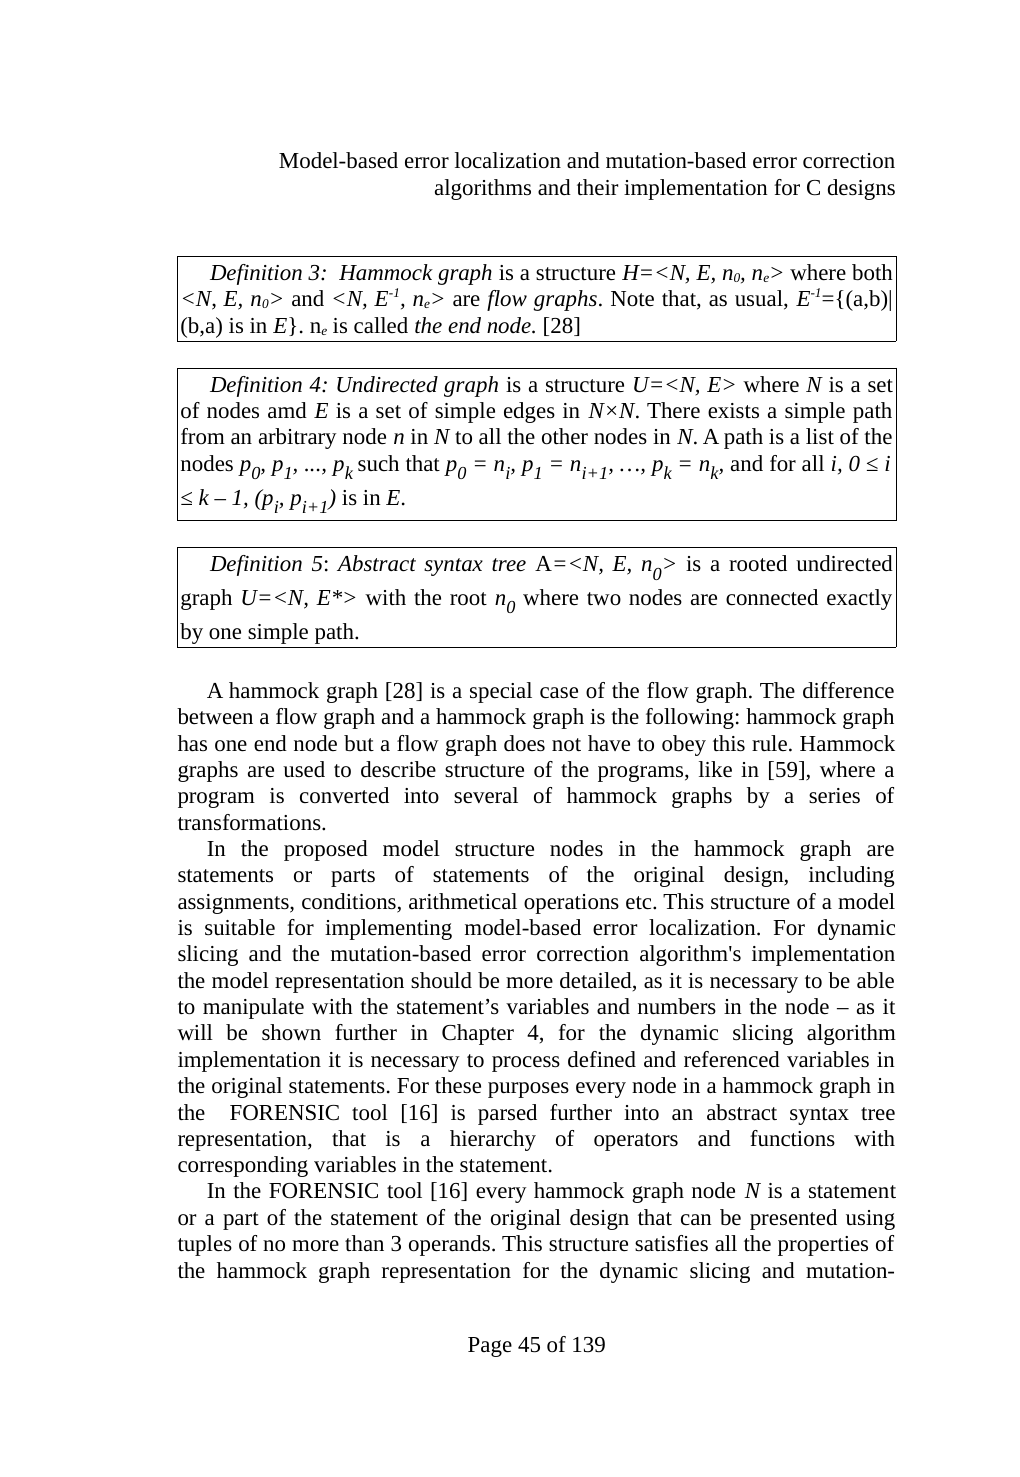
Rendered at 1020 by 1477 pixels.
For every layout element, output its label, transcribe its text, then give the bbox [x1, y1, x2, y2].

text In the FORENSIC tool [16] every hammock graph node N is a statement or a part of the statement of the original design that can be presented using tuples of no more than 3 operands. This structure satisfies all the properties of the hammock graph representation for the dynamic slicing and mutation- [177, 1178, 896, 1283]
text A hammock graph [28] is a special case of the flow graph. The difference between a flow graph and a hammock graph is the following: hammock graph has one end node but a flow graph does not have to obey this rule. Hammock graphs are used to describe structure of the programs, like in [59], where a program is converted into several of hammock graphs by a series of transformations. [177, 677, 896, 835]
text In the proposed model structure nodes in the hammock graph are statements or parts of statements of the original design, including assignments, conditions, arithmetical operations etc. This structure of a model is suitable for implementing model-based error localization. For dynamic slicing and the mutation-based error correction algorithm's implementation the model representation should be more detailed, as it is necessary to be able to manipulate with the statement’s variables and numbers in the node – as it will be shown further in Chapter 4, for the dynamic slicing algorithm implementation it is necessary to process defined and referenced variables in the original statements. For these purposes every node in a hammock graph in the FORENSIC tool [16] is parsed further into an abstract syntax tree representation, that is a hierarchy of operators and functions with corresponding variables in the statement. [177, 835, 896, 1178]
text Definition 3: Hammock graph is a structure H=<N, E, n0, ne> where both <N, E, n0> and <N, E-1, nе> are flow graphs. Note that, as usual, E-1={(a,b)|(b,a) is in E}. ne is called the end node. [28] [178, 257, 896, 341]
text Definition 4: Undirected graph is a structure U=<N, E> where N is a set of nodes amd E is a set of simple edges in N×N. There exists a simple path from an arbitrary node n in N to all the other nodes in N. A path is a list of the nodes p0, p1, ..., pk such that p0 = ni, p1 = ni+1, …, pk = nk, and for all i, 0 ≤ i ≤ k – 1, (pi, pi+1) is in E. [178, 369, 896, 520]
text Definition 5: Abstract syntax tree A=<N, E, n0> is a rooted undirected graph U=<N, E*> with the root n0 where two nodes are connected exactly by one simple path. [178, 548, 896, 647]
